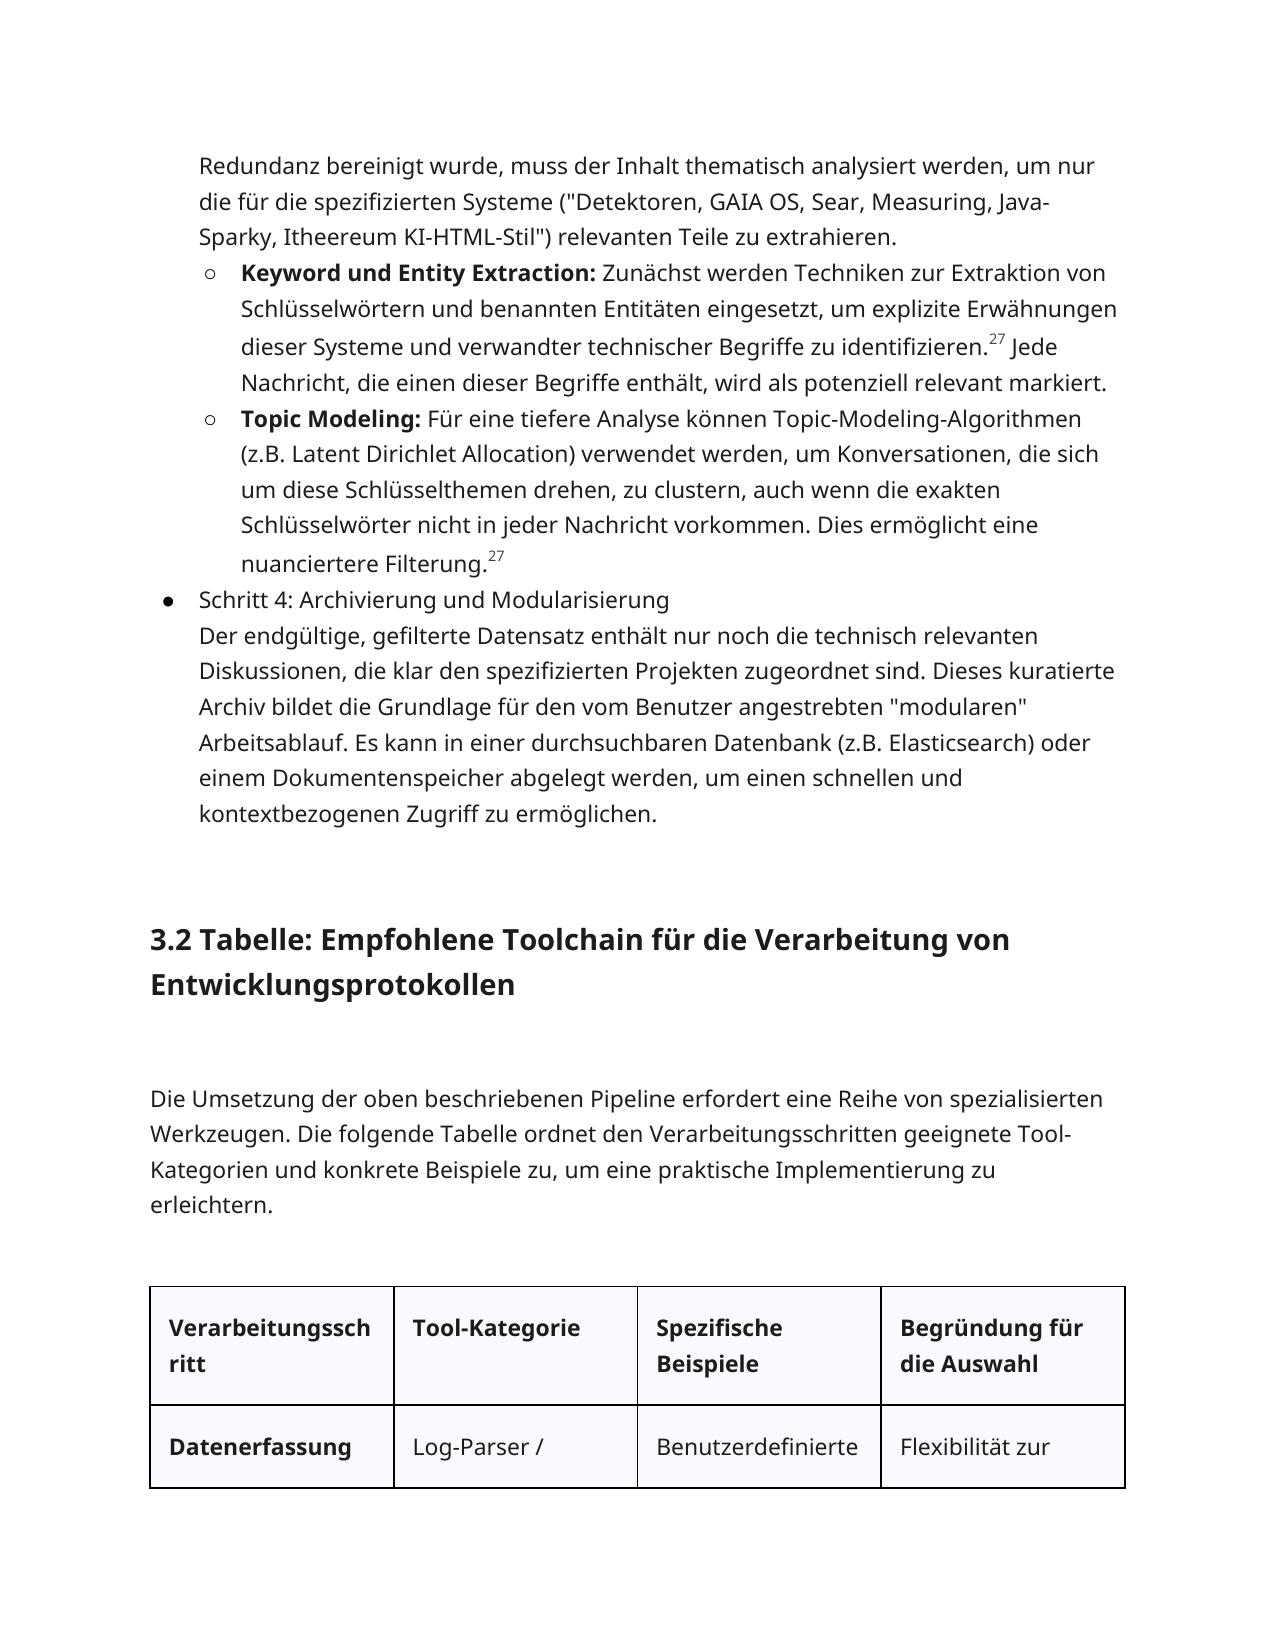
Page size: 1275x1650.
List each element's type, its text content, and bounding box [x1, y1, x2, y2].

table_cell Datenerfassung [151, 1406, 393, 1487]
subtitle 3.2 Tabelle: Empfohlene Toolchain für die Verarbeitung von Entwicklungsprotokollen [150, 919, 1125, 1004]
table_cell Log-Parser / [395, 1406, 637, 1487]
table_cell Flexibilität zur [882, 1406, 1124, 1487]
table_cell Benutzerdefinierte [638, 1406, 880, 1487]
list Schritt 4: Archivierung und Modularisierung Der endgültige, gefilterte Datensatz enthält nur noch die technisch relevanten Diskussionen, die klar den spezifizierten Projekten zugeordnet sind. Dieses kuratierte Archiv bildet die Grundlage für den vom Benutzer angestrebten "modularen" Arbeitsablauf. Es kann in einer durchsuchbaren Datenbank (z.B. Elasticsearch) oder einem Dokumentenspeicher abgelegt werden, um einen schnellen und kontextbezogenen Zugriff zu ermöglichen. [161, 584, 1125, 829]
list Keyword und Entity Extraction: Zunächst werden Techniken zur Extraktion von Schlüsselwörtern und benannten Entitäten eingesetzt, um explizite Erwähnungen dieser Systeme und verwandter technischer Begriffe zu identifizieren.27 Jede Nachricht, die einen dieser Begriffe enthält, wird als potenziell relevant markiert. [203, 257, 1125, 398]
table_header Begründung für die Auswahl [882, 1287, 1124, 1404]
list Topic Modeling: Für eine tiefere Analyse können Topic-Modeling-Algorithmen (z.B. Latent Dirichlet Allocation) verwendet werden, um Konversationen, die sich um diese Schlüsselthemen drehen, zu clustern, auch wenn die exakten Schlüsselwörter nicht in jeder Nachricht vorkommen. Dies ermöglicht eine nuanciertere Filterung.27 [203, 402, 1125, 579]
table_header Tool-Kategorie [395, 1287, 637, 1404]
list Redundanz bereinigt wurde, muss der Inhalt thematisch analysiert werden, um nur die für die spezifizierten Systeme ("Detektoren, GAIA OS, Sear, Measuring, Java-Sparky, Itheereum KI-HTML-Stil") relevanten Teile zu extrahieren. [161, 150, 1125, 252]
table_header Verarbeitungsschritt [151, 1287, 393, 1404]
text Die Umsetzung der oben beschriebenen Pipeline erfordert eine Reihe von spezialisierten Werkzeugen. Die folgende Tabelle ordnet den Verarbeitungsschritten geeignete Tool-Kategorien und konkrete Beispiele zu, um eine praktische Implementierung zu erleichtern. [150, 1083, 1125, 1221]
table_header Spezifische Beispiele [638, 1287, 880, 1404]
